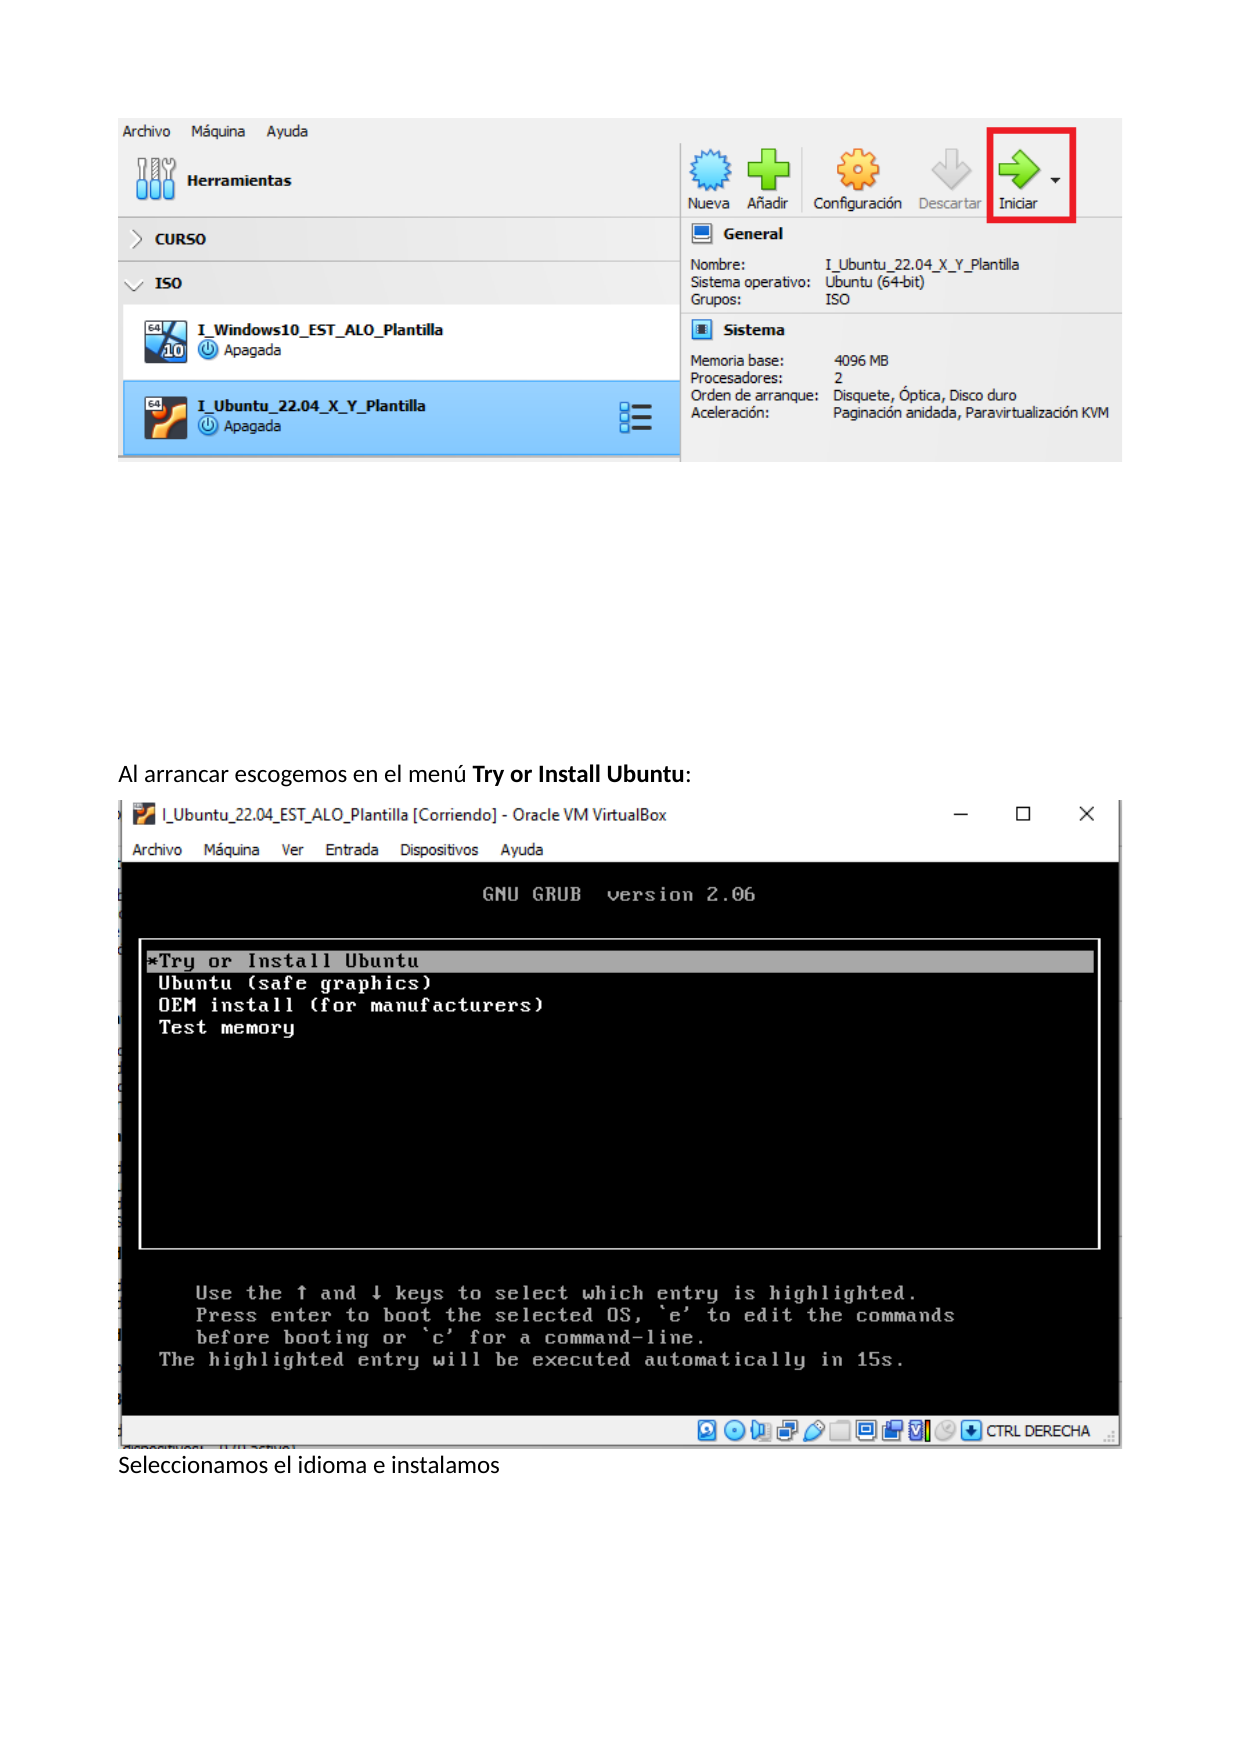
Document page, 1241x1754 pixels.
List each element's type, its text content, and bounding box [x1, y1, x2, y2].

text Al arrancar escogemos en el menú Try or Install Ubuntu: [118, 758, 1122, 789]
picture [118, 118, 1123, 462]
picture [118, 800, 1123, 1449]
text Seleccionamos el idioma e instalamos [118, 1449, 1122, 1479]
